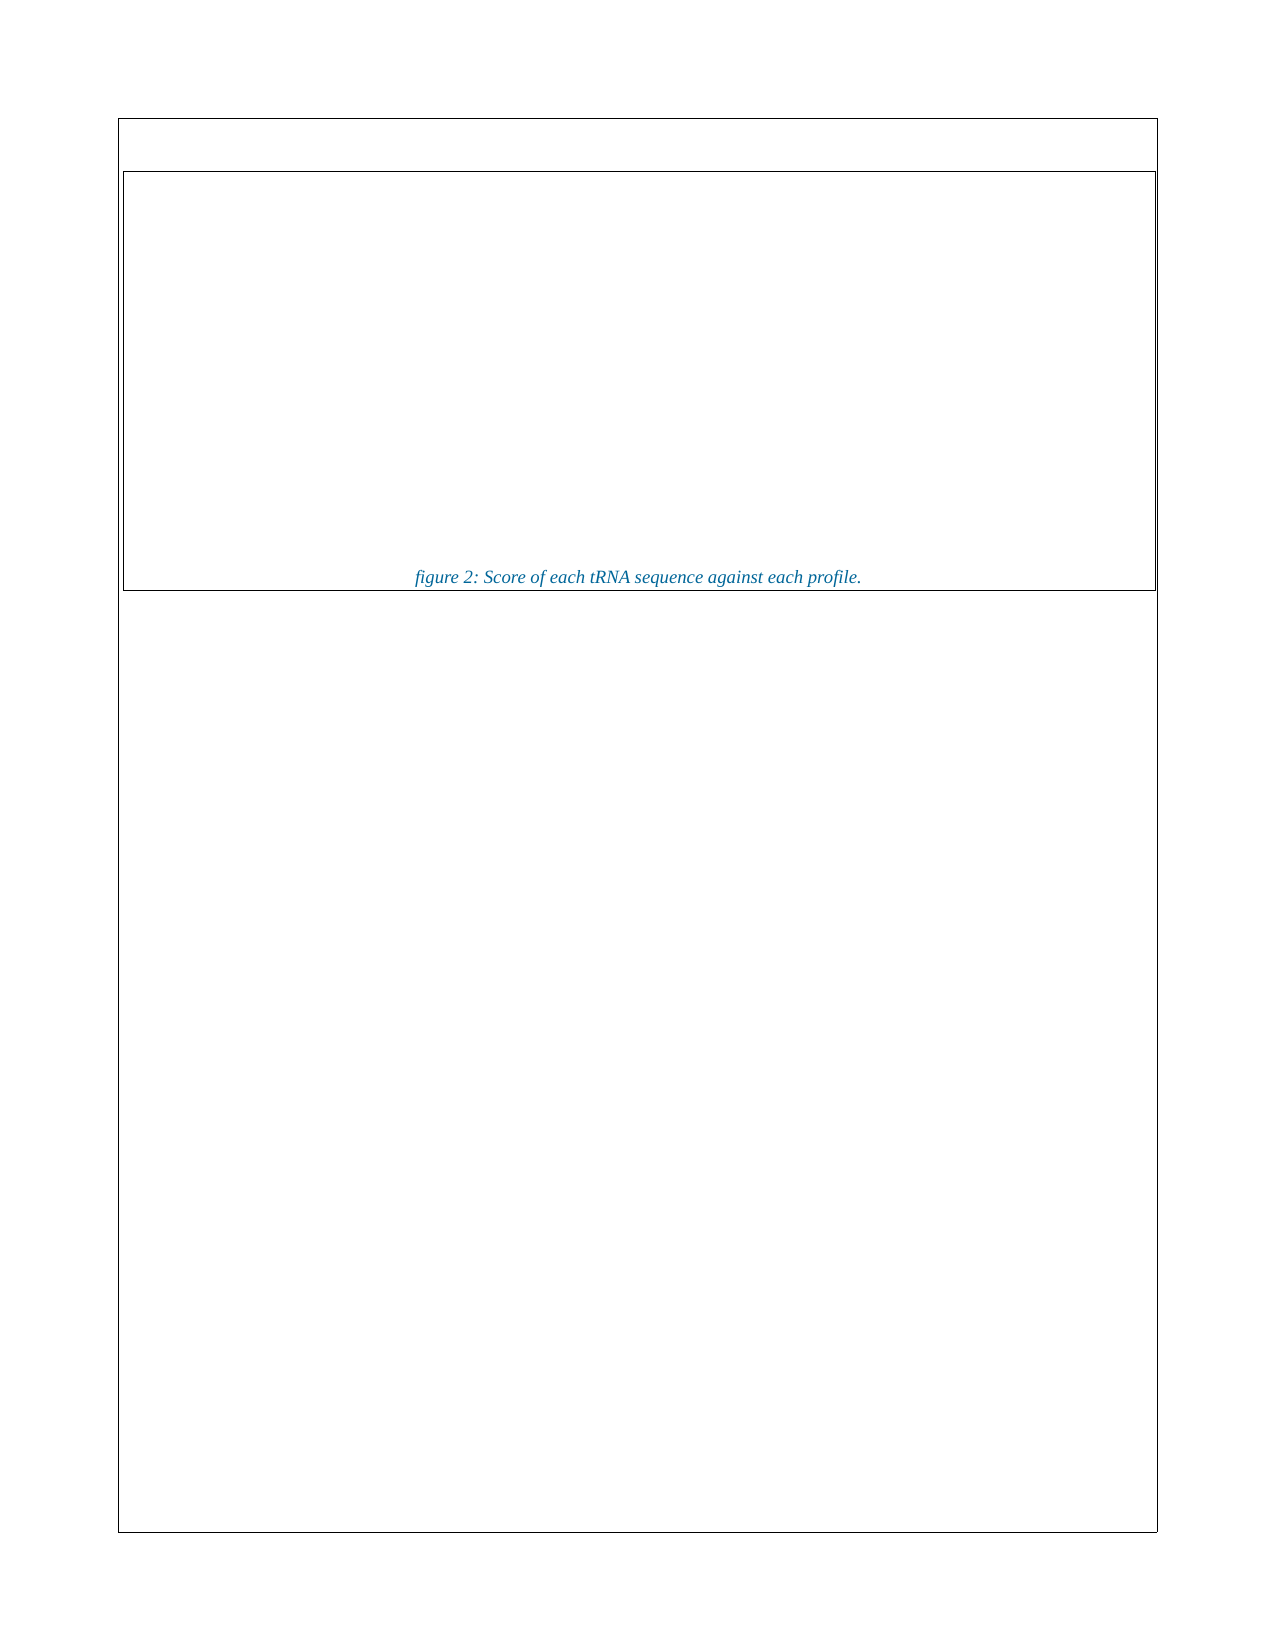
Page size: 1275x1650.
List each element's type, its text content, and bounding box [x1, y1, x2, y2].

text figure 2: Score of each tRNA sequence against each profile. [126, 186, 1152, 587]
picture [619, 572, 626, 581]
picture [606, 573, 610, 583]
